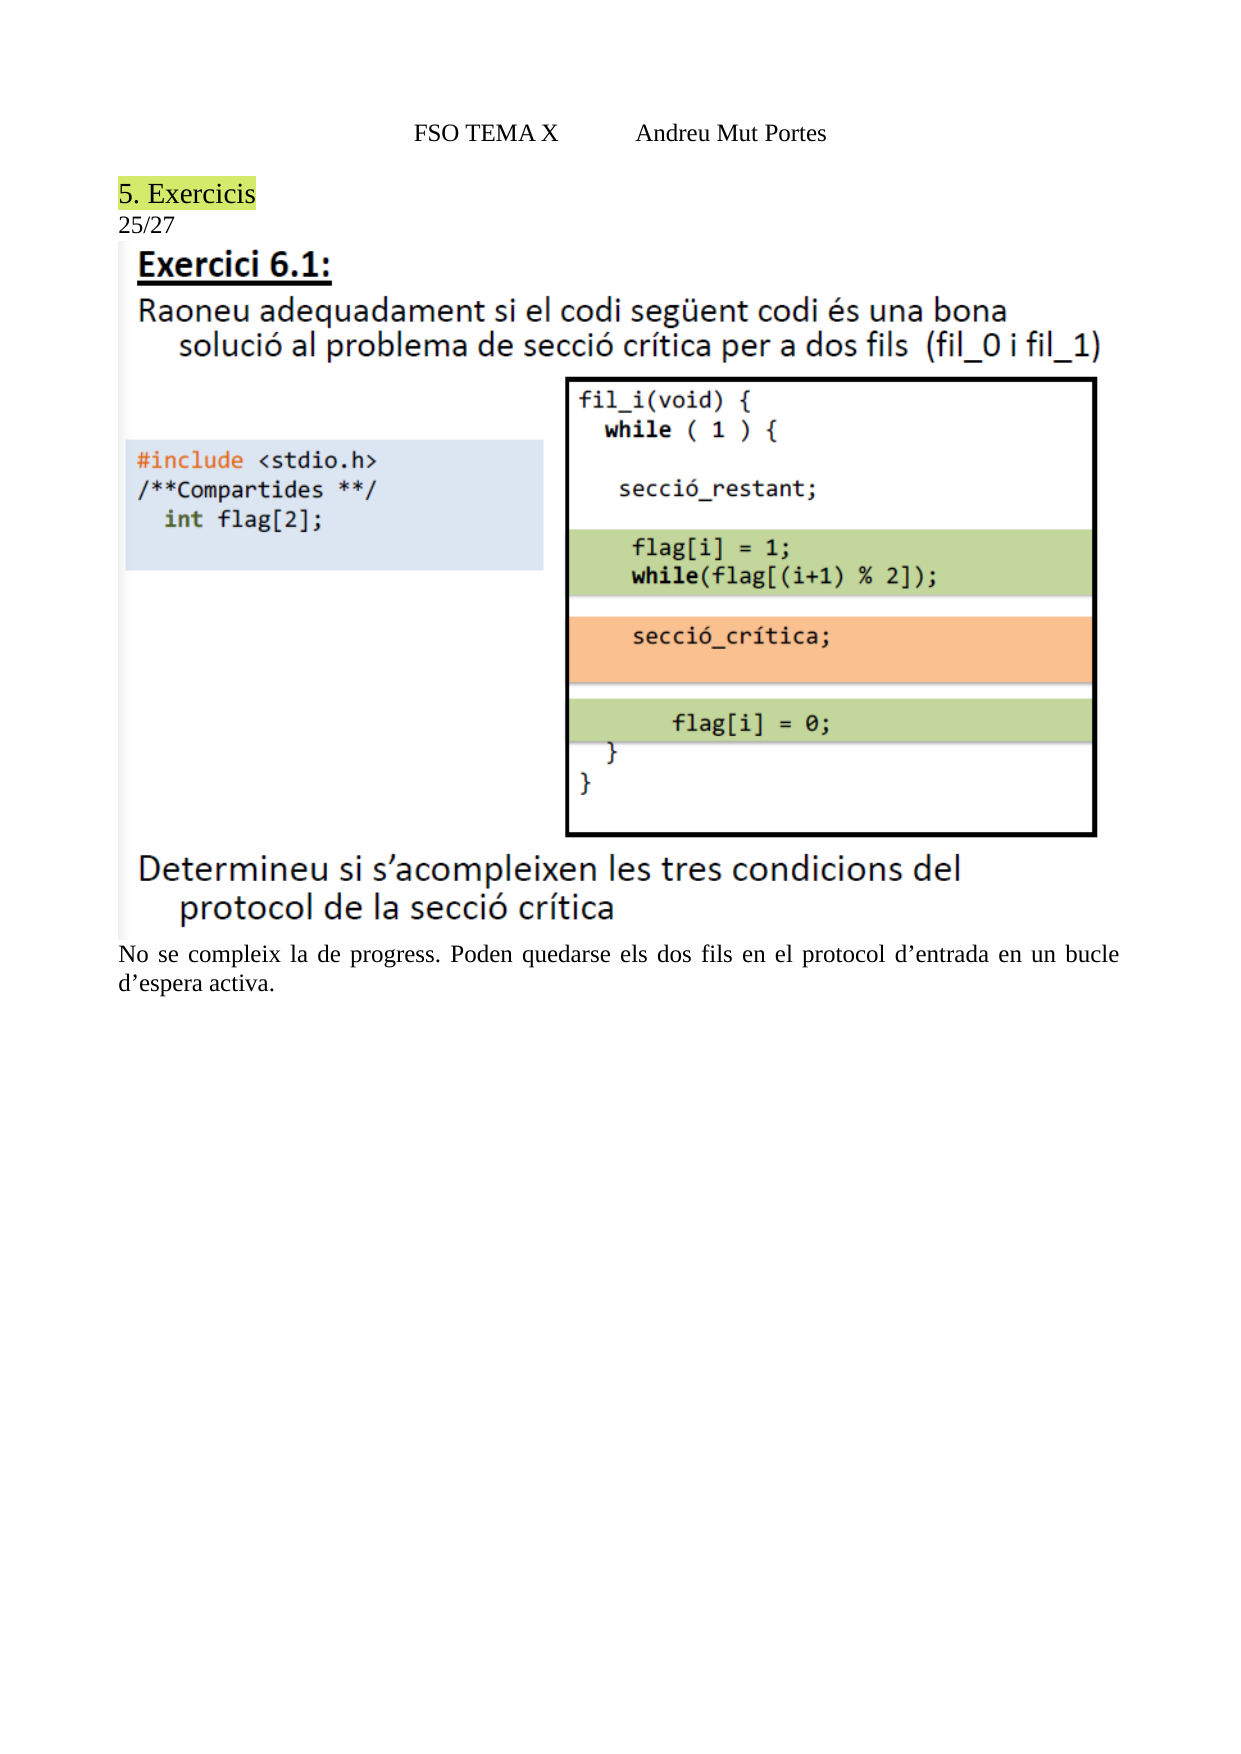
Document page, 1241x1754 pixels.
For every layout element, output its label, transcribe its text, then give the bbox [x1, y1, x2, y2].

text No se compleix la de progress. Poden quedarse els dos fils en el protocol d’entrada en un bucle d’espera activa. [118, 940, 1122, 997]
picture [118, 241, 1123, 940]
text 25/27 [118, 210, 1122, 239]
text 5. Exercicis [118, 176, 1122, 210]
